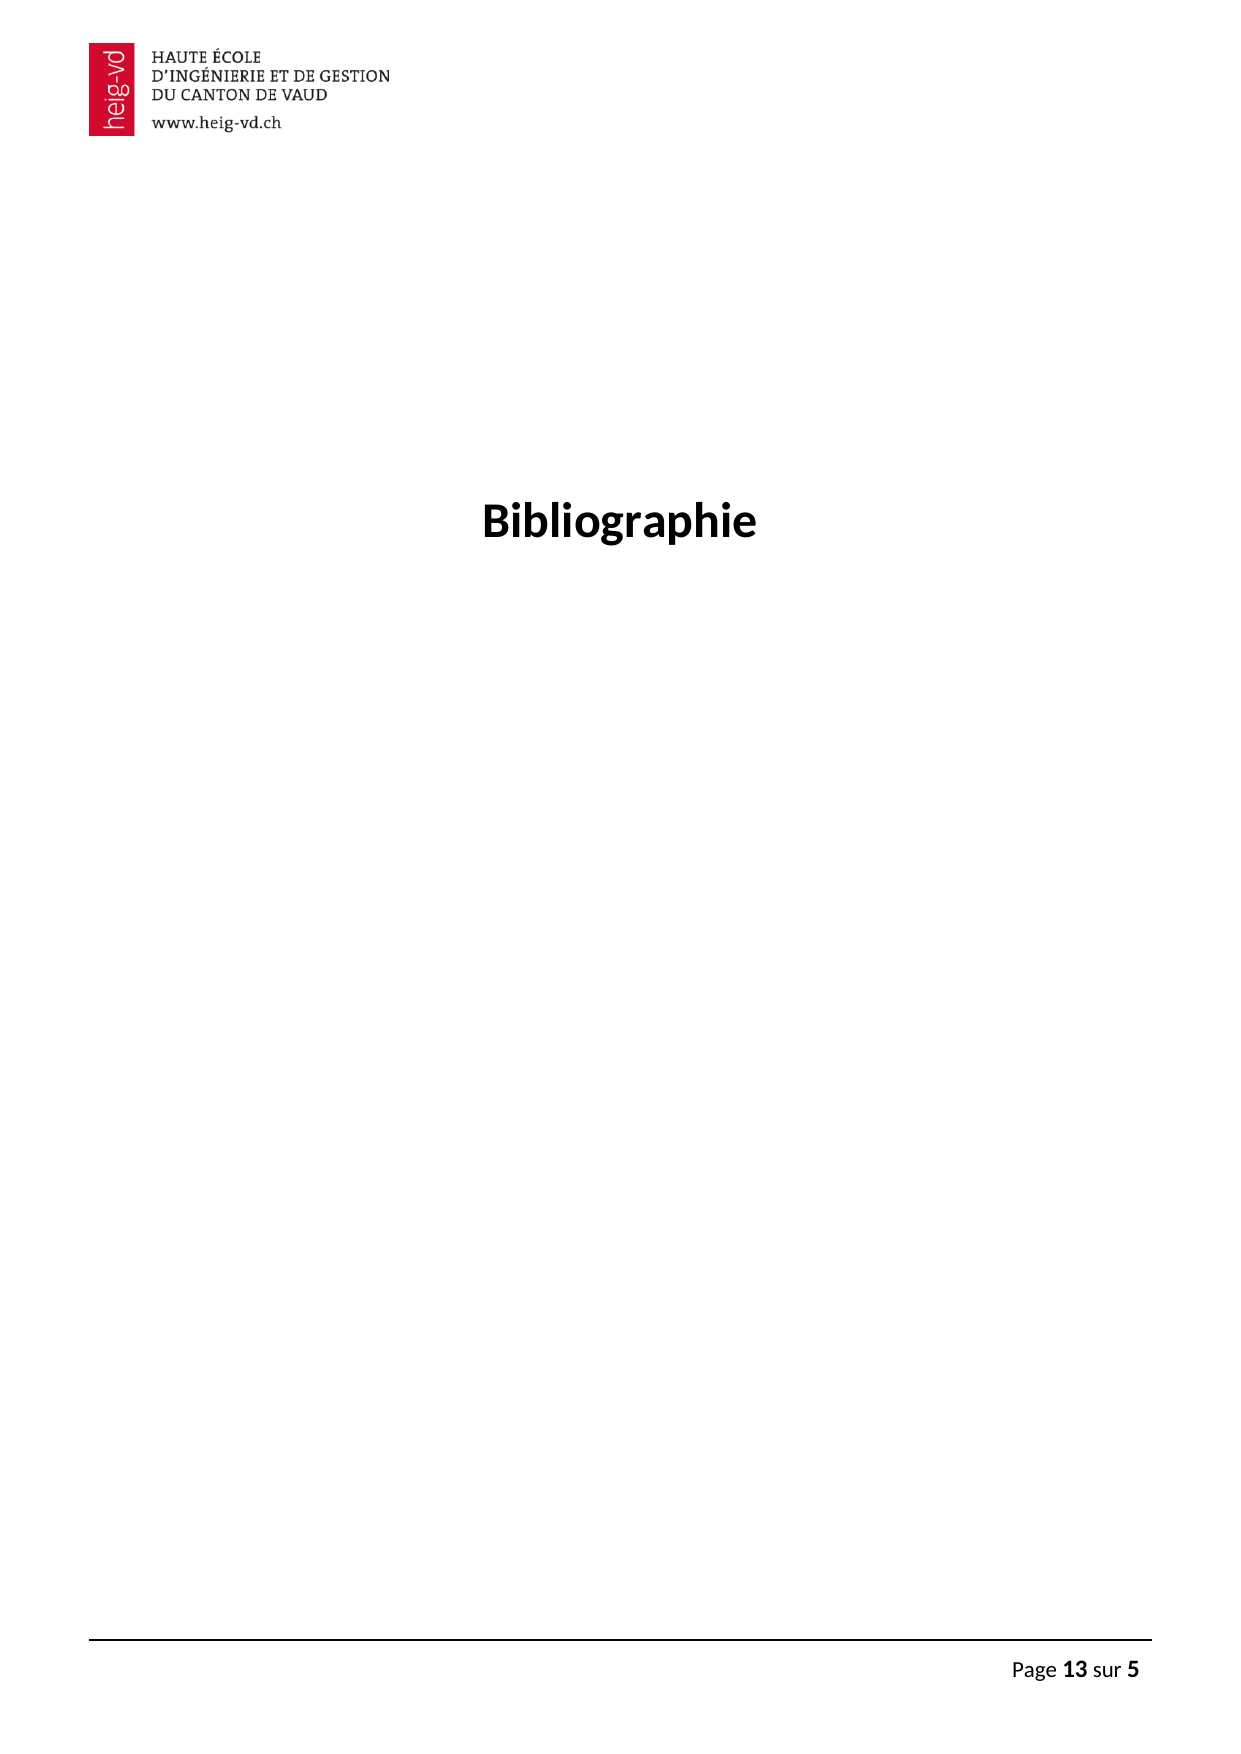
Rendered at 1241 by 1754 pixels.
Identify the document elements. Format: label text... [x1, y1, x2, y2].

text Bibliographie [89, 488, 1152, 549]
picture [89, 43, 389, 136]
